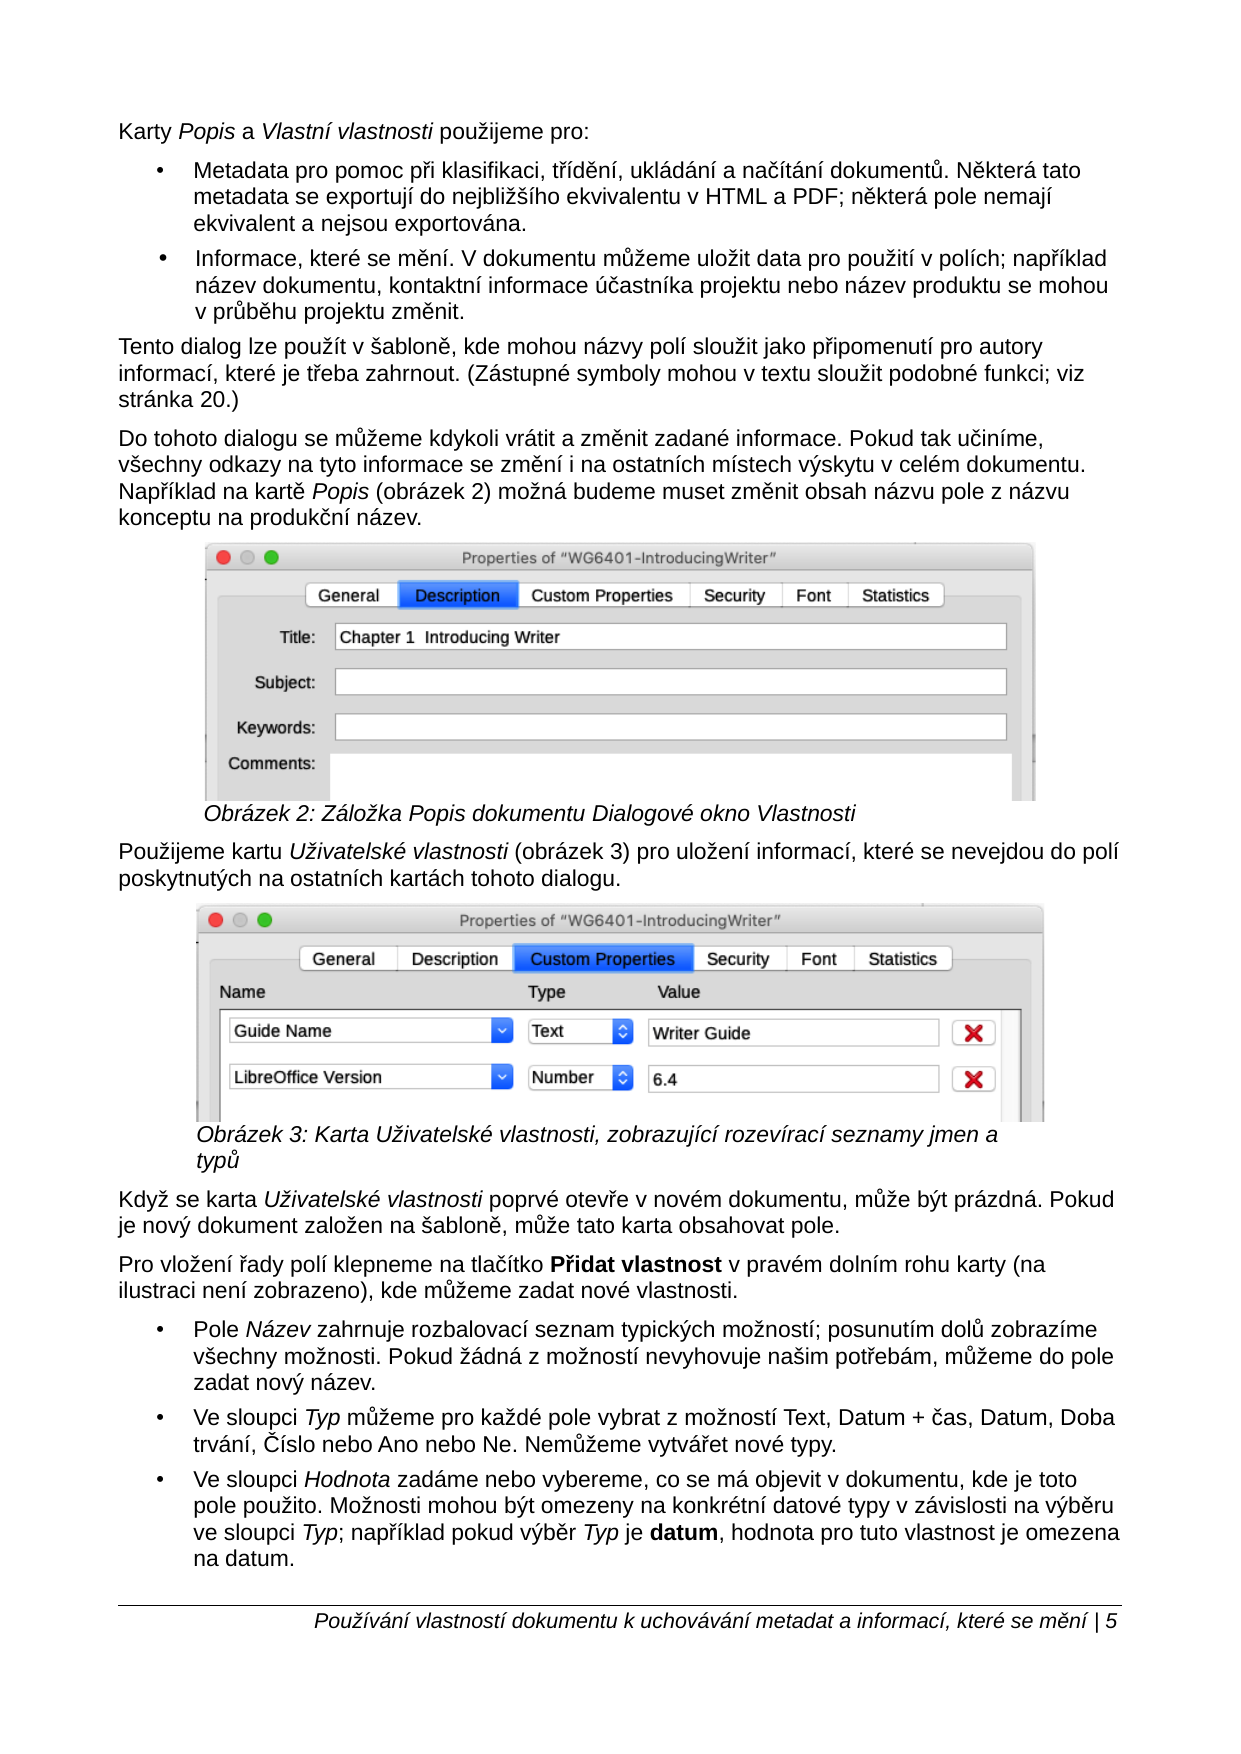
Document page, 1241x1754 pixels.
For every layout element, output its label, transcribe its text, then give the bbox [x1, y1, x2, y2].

list Metadata pro pomoc při klasifikaci, třídění, ukládání a načítání dokumentů. Některá tato metadata se exportují do nejbližšího ekvivalentu v HTML a PDF; některá pole nemají ekvivalent a nejsou exportována. [156, 157, 1122, 236]
text Pro vložení řady polí klepneme na tlačítko Přidat vlastnost v pravém dolním rohu karty (na ilustraci není zobrazeno), kde můžeme zadat nové vlastnosti. [118, 1251, 1122, 1304]
list Informace, které se mění. V dokumentu můžeme uložit data pro použití v polích; například název dokumentu, kontaktní informace účastníka projektu nebo název produktu se mohou v průběhu projektu změnit. [156, 245, 1122, 324]
list Pole Název zahrnuje rozbalovací seznam typických možností; posunutím dolů zobrazíme všechny možnosti. Pokud žádná z možností nevyhovuje našim potřebám, můžeme do pole zadat nový název. [156, 1316, 1122, 1395]
picture [204, 542, 1036, 801]
list Ve sloupci Typ můžeme pro každé pole vybrat z možností Text, Datum + čas, Datum, Doba trvání, Číslo nebo Ano nebo Ne. Nemůžeme vytvářet nové typy. [156, 1404, 1122, 1457]
picture [196, 903, 1045, 1122]
text Obrázek 3: Karta Uživatelské vlastnosti, zobrazující rozevírací seznamy jmen a typů [196, 1122, 1044, 1174]
text Když se karta Uživatelské vlastnosti poprvé otevře v novém dokumentu, může být prázdná. Pokud je nový dokument založen na šabloně, může tato karta obsahovat pole. [118, 1186, 1122, 1238]
text Tento dialog lze použít v šabloně, kde mohou názvy polí sloužit jako připomenutí pro autory informací, které je třeba zahrnout. (Zástupné symboly mohou v textu sloužit podobné funkci; viz stránka 20.) [118, 333, 1122, 412]
list Karty Popis a Vlastní vlastnosti použijeme pro: [118, 118, 1122, 144]
text Obrázek 2: Záložka Popis dokumentu Dialogové okno Vlastnosti [203, 543, 1037, 826]
text Použijeme kartu Uživatelské vlastnosti (obrázek 3) pro uložení informací, které se nevejdou do polí poskytnutých na ostatních kartách tohoto dialogu. [118, 838, 1122, 891]
text Do tohoto dialogu se můžeme kdykoli vrátit a změnit zadané informace. Pokud tak učiníme, všechny odkazy na tyto informace se změní i na ostatních místech výskytu v celém dokumentu. Například na kartě Popis (obrázek 2) možná budeme muset změnit obsah názvu pole z názvu konceptu na produkční název. [118, 425, 1122, 530]
list Ve sloupci Hodnota zadáme nebo vybereme, co se má objevit v dokumentu, kde je toto pole použito. Možnosti mohou být omezeny na konkrétní datové typy v závislosti na výběru ve sloupci Typ; například pokud výběr Typ je datum, hodnota pro tuto vlastnost je omezena na datum. [156, 1466, 1122, 1571]
